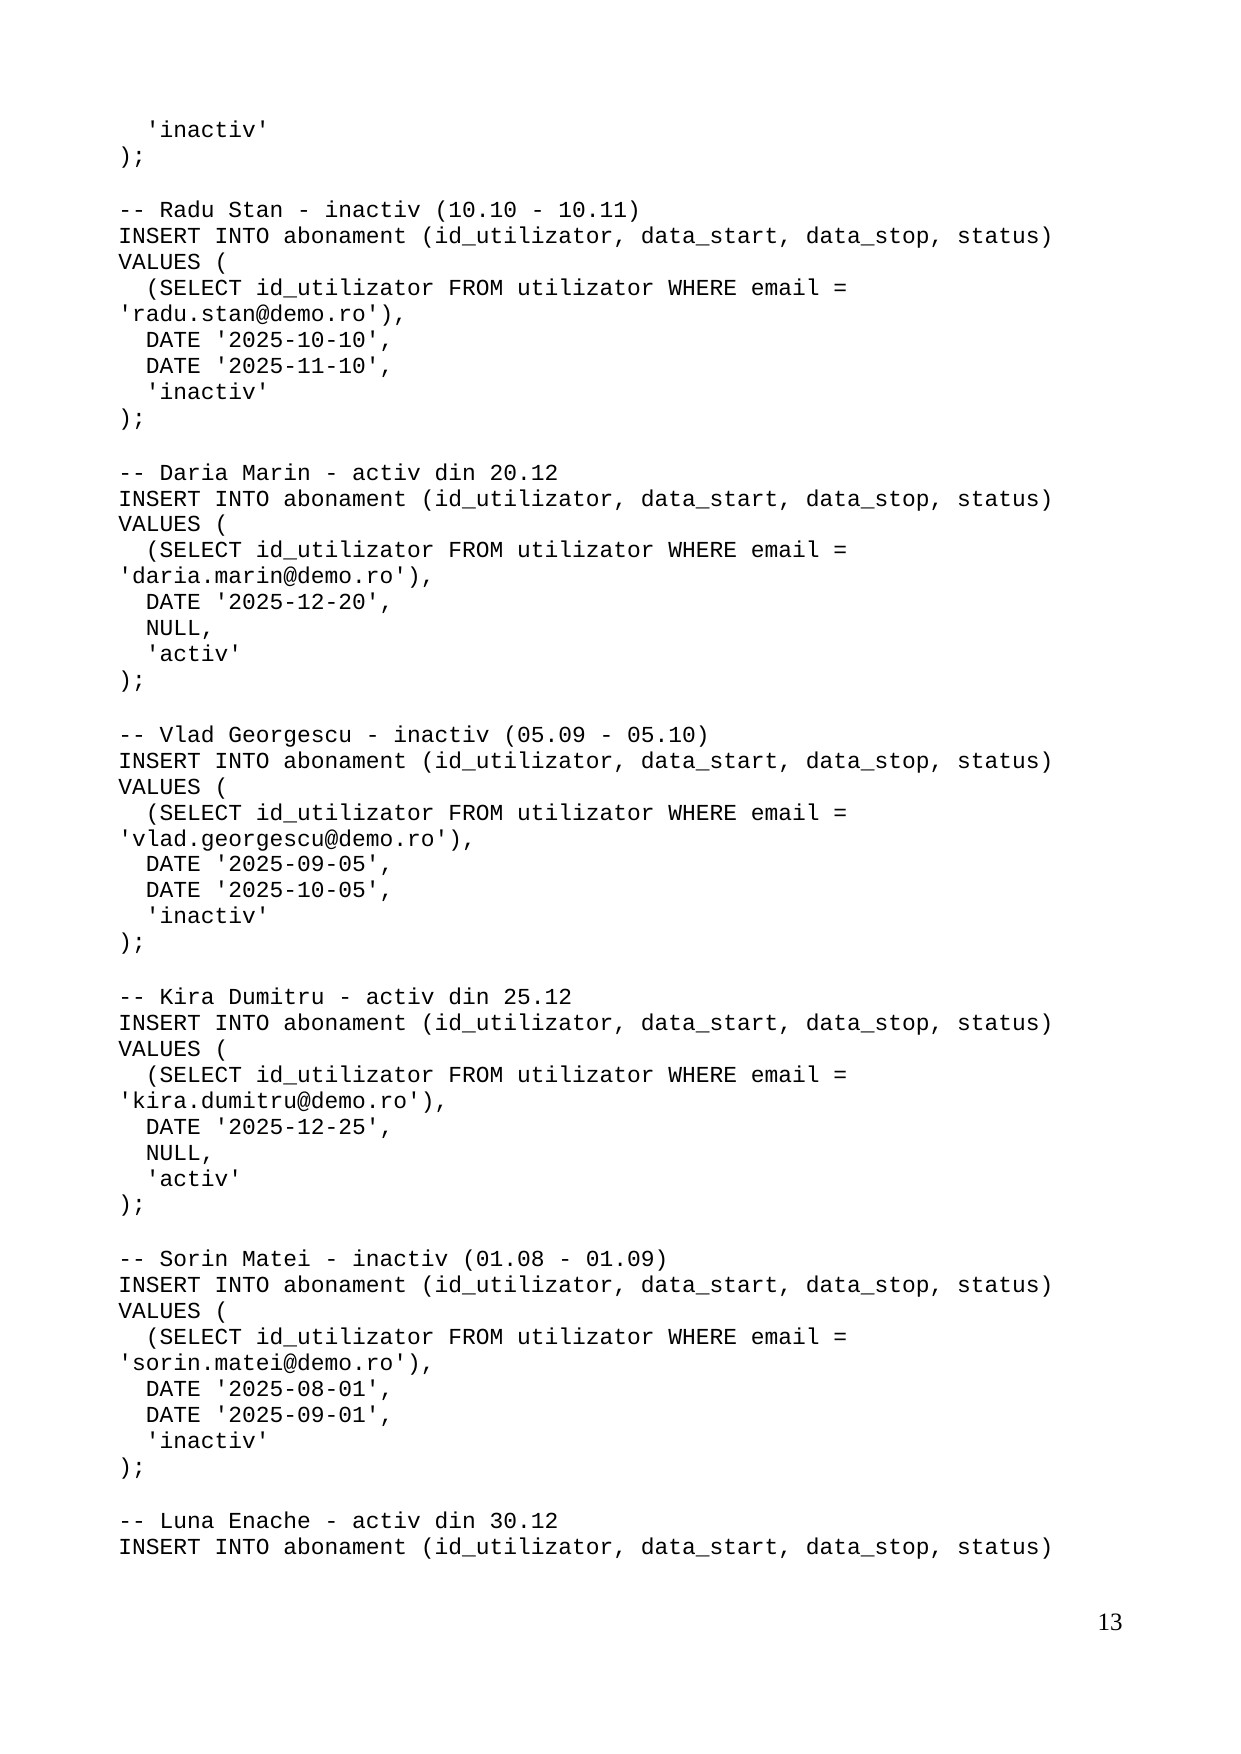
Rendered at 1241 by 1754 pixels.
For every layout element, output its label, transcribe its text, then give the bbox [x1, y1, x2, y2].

text DATE '2025-12-20', [118, 591, 1122, 617]
text INSERT INTO abonament (id_utilizator, data_start, data_stop, status) [118, 1273, 1122, 1299]
text DATE '2025-11-10', [118, 354, 1122, 380]
text ); [118, 1193, 1122, 1219]
text -- Kira Dumitru - activ din 25.12 [118, 985, 1122, 1011]
text 'inactiv' [118, 905, 1122, 931]
text VALUES ( [118, 513, 1122, 539]
text NULL, [118, 1141, 1122, 1167]
text (SELECT id_utilizator FROM utilizator WHERE email = 'vlad.georgescu@demo.ro'), [118, 801, 1122, 853]
text VALUES ( [118, 775, 1122, 801]
text 'inactiv' [118, 1429, 1122, 1455]
text INSERT INTO abonament (id_utilizator, data_start, data_stop, status) [118, 487, 1122, 513]
text ); [118, 406, 1122, 432]
text DATE '2025-10-05', [118, 879, 1122, 905]
text INSERT INTO abonament (id_utilizator, data_start, data_stop, status) [118, 749, 1122, 775]
text -- Daria Marin - activ din 20.12 [118, 461, 1122, 487]
text (SELECT id_utilizator FROM utilizator WHERE email = 'daria.marin@demo.ro'), [118, 539, 1122, 591]
text NULL, [118, 617, 1122, 642]
text DATE '2025-09-05', [118, 853, 1122, 879]
text DATE '2025-09-01', [118, 1403, 1122, 1429]
text ); [118, 668, 1122, 694]
text 'activ' [118, 642, 1122, 668]
text INSERT INTO abonament (id_utilizator, data_start, data_stop, status) [118, 1011, 1122, 1037]
text -- Sorin Matei - inactiv (01.08 - 01.09) [118, 1247, 1122, 1273]
text DATE '2025-12-25', [118, 1115, 1122, 1141]
text ); [118, 144, 1122, 170]
text -- Radu Stan - inactiv (10.10 - 10.11) [118, 199, 1122, 225]
text DATE '2025-08-01', [118, 1377, 1122, 1403]
text 'activ' [118, 1167, 1122, 1193]
text VALUES ( [118, 251, 1122, 277]
text INSERT INTO abonament (id_utilizator, data_start, data_stop, status) [118, 225, 1122, 251]
text ); [118, 1455, 1122, 1481]
text (SELECT id_utilizator FROM utilizator WHERE email = 'kira.dumitru@demo.ro'), [118, 1063, 1122, 1115]
text ); [118, 931, 1122, 957]
text -- Luna Enache - activ din 30.12 [118, 1510, 1122, 1536]
text -- Vlad Georgescu - inactiv (05.09 - 05.10) [118, 723, 1122, 749]
text VALUES ( [118, 1299, 1122, 1325]
text VALUES ( [118, 1037, 1122, 1063]
text DATE '2025-10-10', [118, 328, 1122, 354]
text (SELECT id_utilizator FROM utilizator WHERE email = 'sorin.matei@demo.ro'), [118, 1325, 1122, 1377]
text INSERT INTO abonament (id_utilizator, data_start, data_stop, status) [118, 1536, 1122, 1562]
text 'inactiv' [118, 118, 1122, 144]
text (SELECT id_utilizator FROM utilizator WHERE email = 'radu.stan@demo.ro'), [118, 277, 1122, 328]
text 'inactiv' [118, 380, 1122, 406]
